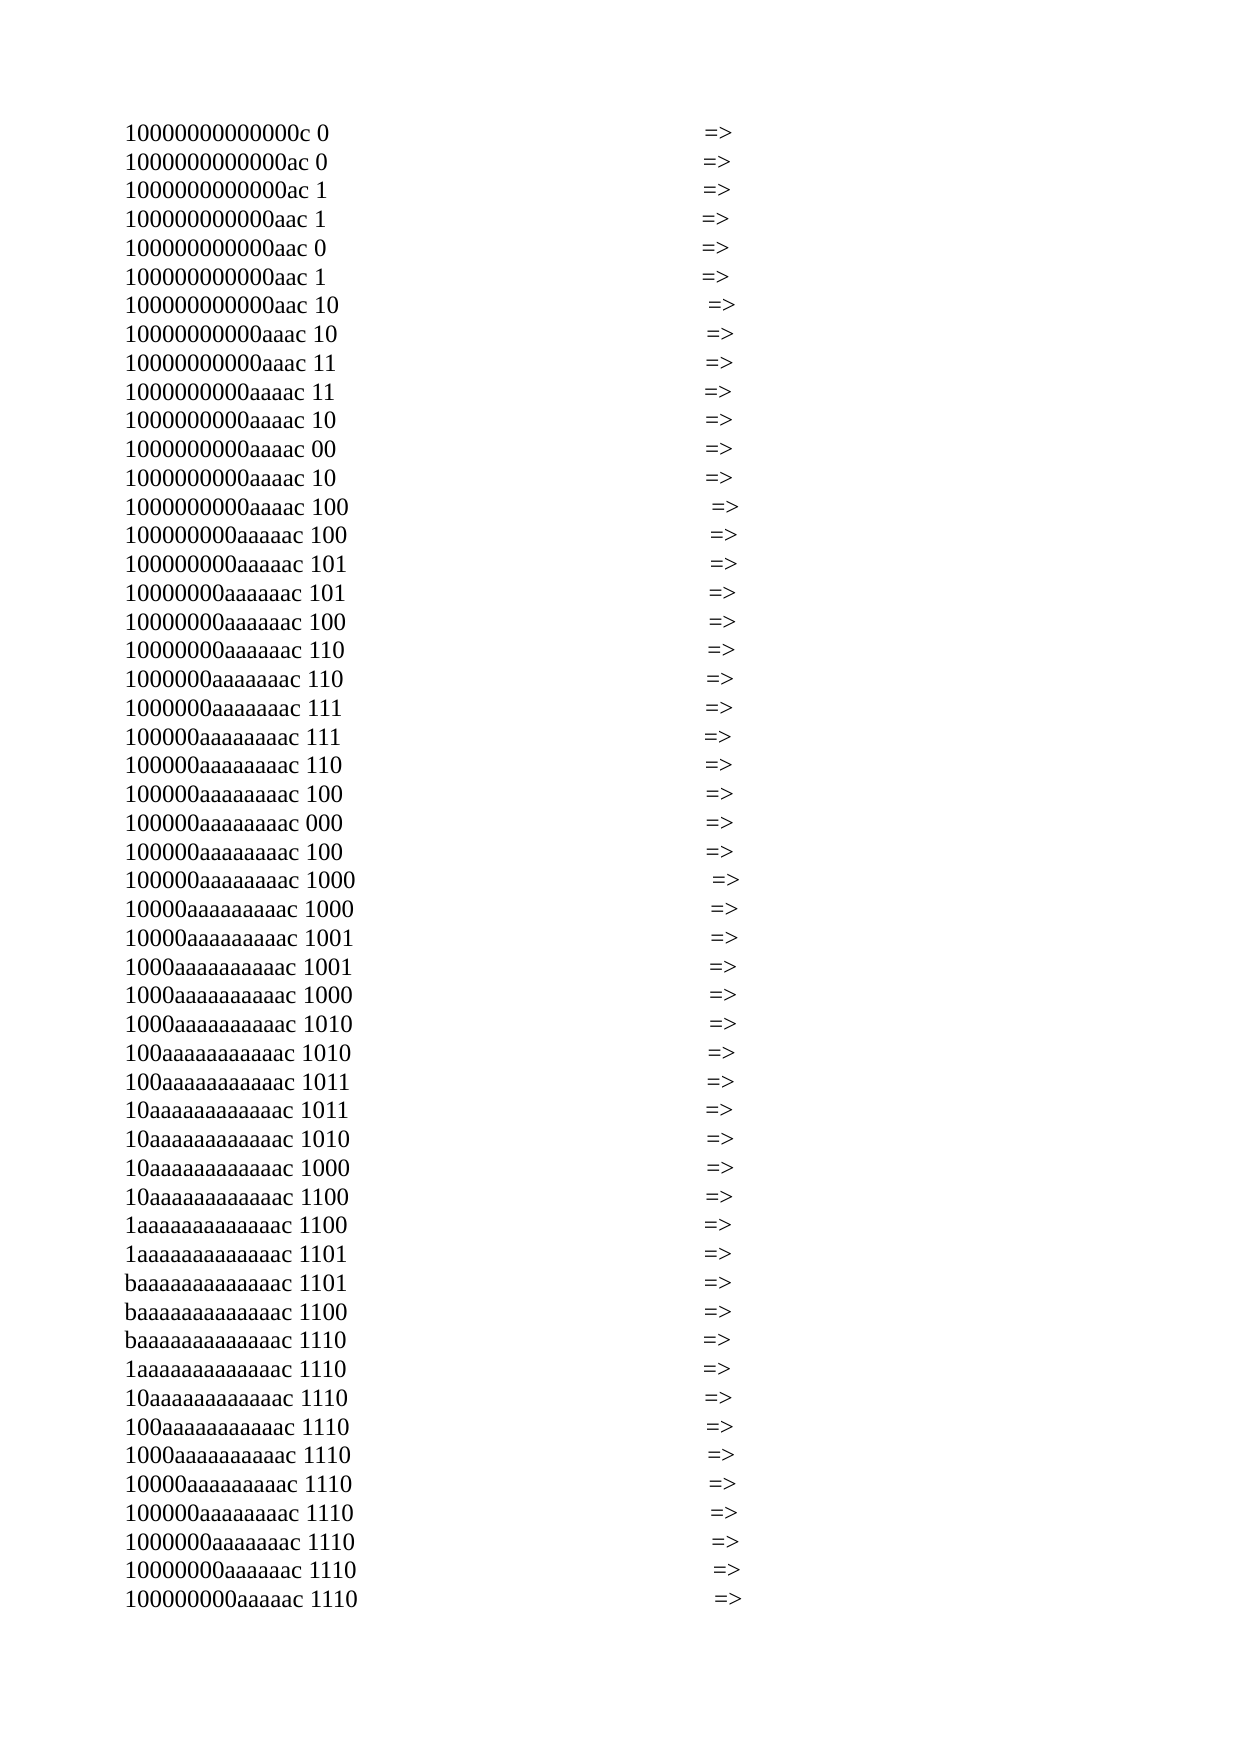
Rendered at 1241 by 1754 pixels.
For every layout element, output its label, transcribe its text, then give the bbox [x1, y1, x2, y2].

text 100aaaaaaaaaaac 1010 => [118, 1038, 1122, 1067]
text 100000000000aac 10 => [118, 291, 1122, 319]
text 1000000aaaaaaac 110 => [118, 664, 1122, 693]
text 100000000aaaaac 1110 => [118, 1584, 1122, 1613]
text 10000aaaaaaaaac 1110 => [118, 1469, 1122, 1498]
text 1aaaaaaaaaaaaac 1100 => [118, 1211, 1122, 1239]
text 10000000000aaac 10 => [118, 319, 1122, 348]
text 100000aaaaaaaac 1000 => [118, 866, 1122, 894]
text 1000000000000ac 0 => [118, 147, 1122, 176]
text baaaaaaaaaaaaac 1110 => [118, 1326, 1122, 1354]
text 100000000000aac 1 => [118, 262, 1122, 291]
text 10000000000000c 0 => [118, 118, 1122, 147]
text 1000000aaaaaaac 111 => [118, 693, 1122, 722]
text 100000aaaaaaaac 100 => [118, 779, 1122, 808]
text 10aaaaaaaaaaaac 1110 => [118, 1383, 1122, 1412]
text 100000aaaaaaaac 110 => [118, 751, 1122, 779]
text 1000000000aaaac 10 => [118, 406, 1122, 434]
text 10000000aaaaaac 100 => [118, 607, 1122, 636]
text 1000aaaaaaaaaac 1010 => [118, 1009, 1122, 1038]
text 10000000aaaaaac 110 => [118, 636, 1122, 664]
text baaaaaaaaaaaaac 1100 => [118, 1297, 1122, 1326]
text 100aaaaaaaaaaac 1011 => [118, 1067, 1122, 1096]
text 1000000000000ac 1 => [118, 176, 1122, 204]
text 10000aaaaaaaaac 1001 => [118, 923, 1122, 952]
text 10aaaaaaaaaaaac 1010 => [118, 1124, 1122, 1153]
text 1aaaaaaaaaaaaac 1101 => [118, 1239, 1122, 1268]
text 100000aaaaaaaac 1110 => [118, 1498, 1122, 1527]
text 10000aaaaaaaaac 1000 => [118, 894, 1122, 923]
text 100000000aaaaac 100 => [118, 521, 1122, 549]
text 100000000000aac 0 => [118, 233, 1122, 262]
text 100aaaaaaaaaaac 1110 => [118, 1412, 1122, 1441]
text 1000aaaaaaaaaac 1110 => [118, 1441, 1122, 1469]
text 1000000000aaaac 11 => [118, 377, 1122, 406]
text baaaaaaaaaaaaac 1101 => [118, 1268, 1122, 1297]
text 1000000000aaaac 100 => [118, 492, 1122, 521]
text 1000000aaaaaaac 1110 => [118, 1527, 1122, 1556]
text 10000000000aaac 11 => [118, 348, 1122, 377]
text 10aaaaaaaaaaaac 1000 => [118, 1153, 1122, 1182]
text 1000aaaaaaaaaac 1000 => [118, 981, 1122, 1009]
text 100000aaaaaaaac 111 => [118, 722, 1122, 751]
text 10aaaaaaaaaaaac 1100 => [118, 1182, 1122, 1211]
text 1000000000aaaac 10 => [118, 463, 1122, 492]
text 100000aaaaaaaac 100 => [118, 837, 1122, 866]
text 1aaaaaaaaaaaaac 1110 => [118, 1354, 1122, 1383]
text 100000000000aac 1 => [118, 204, 1122, 233]
text 10000000aaaaaac 1110 => [118, 1556, 1122, 1584]
text 1000000000aaaac 00 => [118, 434, 1122, 463]
text 1000aaaaaaaaaac 1001 => [118, 952, 1122, 981]
text 100000000aaaaac 101 => [118, 549, 1122, 578]
text 10000000aaaaaac 101 => [118, 578, 1122, 607]
text 100000aaaaaaaac 000 => [118, 808, 1122, 837]
text 10aaaaaaaaaaaac 1011 => [118, 1096, 1122, 1124]
